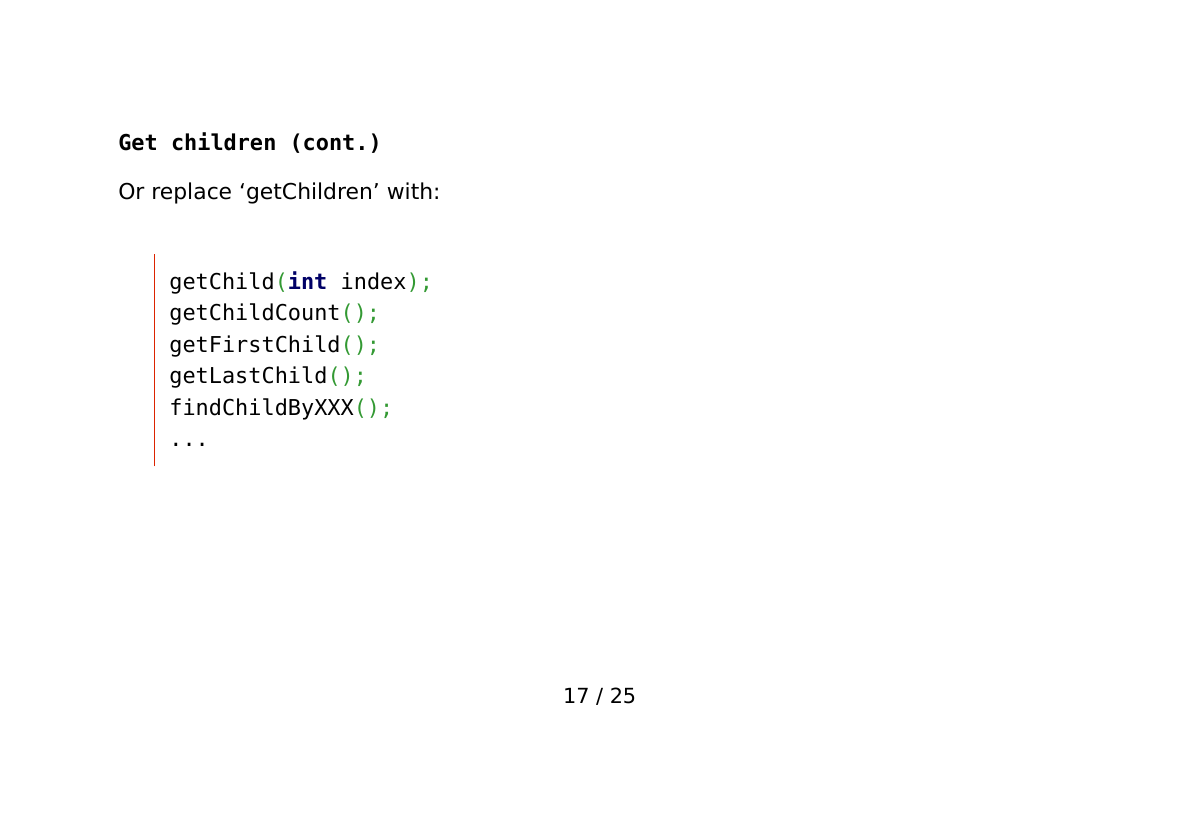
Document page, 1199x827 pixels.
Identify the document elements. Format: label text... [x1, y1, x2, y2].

text Or replace ‘getChildren’ with: [118, 179, 1081, 205]
text getFirstChild(); [155, 317, 1081, 348]
text findChildByXXX(); [155, 380, 1081, 411]
text getChildCount(); [155, 286, 1081, 317]
text getLastChild(); [155, 348, 1081, 380]
text getChild(int index); [155, 254, 1081, 286]
text ... [155, 411, 1081, 466]
title Get children (cont.) [118, 130, 1081, 156]
